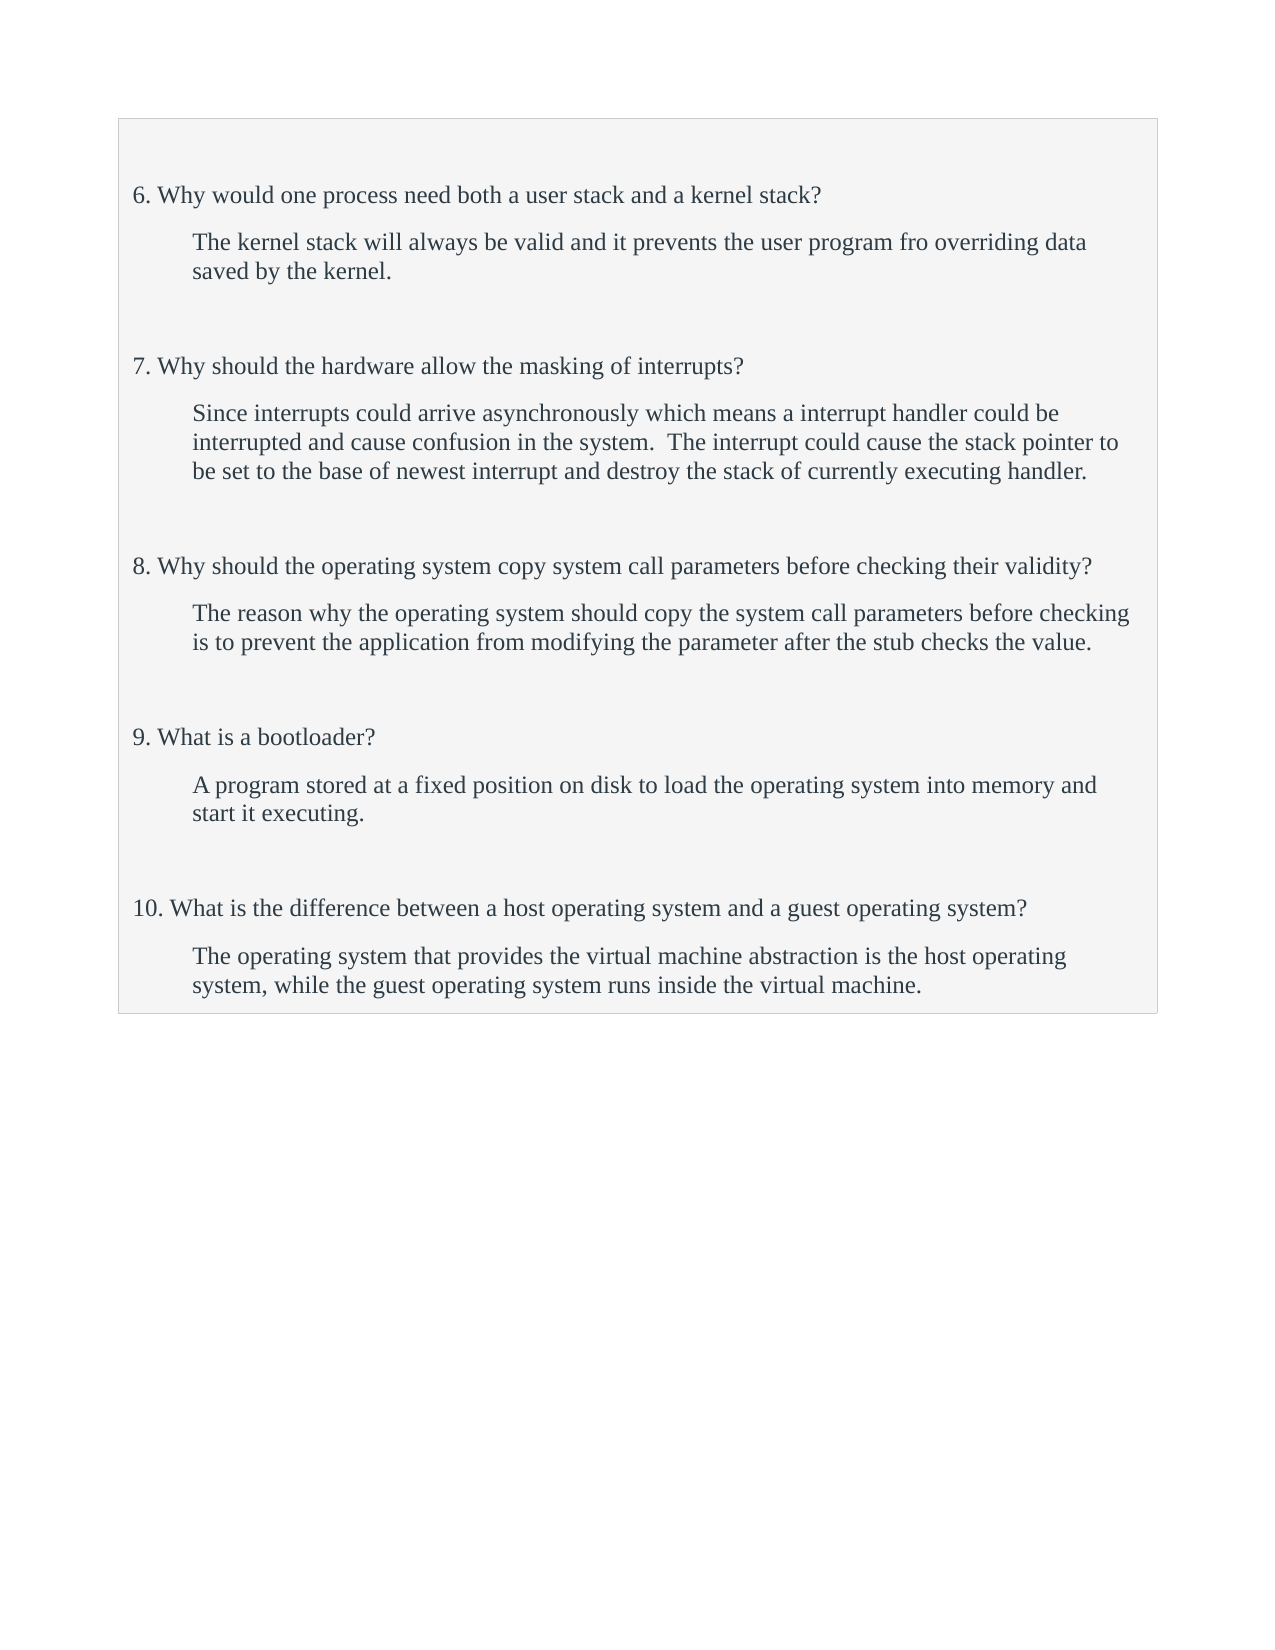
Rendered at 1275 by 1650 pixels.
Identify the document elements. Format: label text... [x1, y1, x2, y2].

text The kernel stack will always be valid and it prevents the user program fro overriding data saved by the kernel. [119, 213, 1157, 285]
text The operating system that provides the virtual machine abstraction is the host operating system, while the guest operating system runs inside the virtual machine. [119, 927, 1157, 1013]
text 7. Why should the hardware allow the masking of interrupts? [119, 337, 1157, 380]
text A program stored at a fixed position on disk to load the operating system into memory and start it executing. [119, 756, 1157, 827]
text 10. What is the difference between a host operating system and a guest operating system? [119, 879, 1157, 922]
text 6. Why would one process need both a user stack and a kernel stack? [119, 166, 1157, 208]
text 9. What is a bootloader? [119, 708, 1157, 751]
text Since interrupts could arrive asynchronously which means a interrupt handler could be interrupted and cause confusion in the system. The interrupt could cause the stack pointer to be set to the base of newest interrupt and destroy the stack of currently executing handler. [119, 384, 1157, 485]
text The reason why the operating system should copy the system call parameters before checking is to prevent the application from modifying the parameter after the stub checks the value. [119, 584, 1157, 656]
text 8. Why should the operating system copy system call parameters before checking their validity? [119, 537, 1157, 580]
